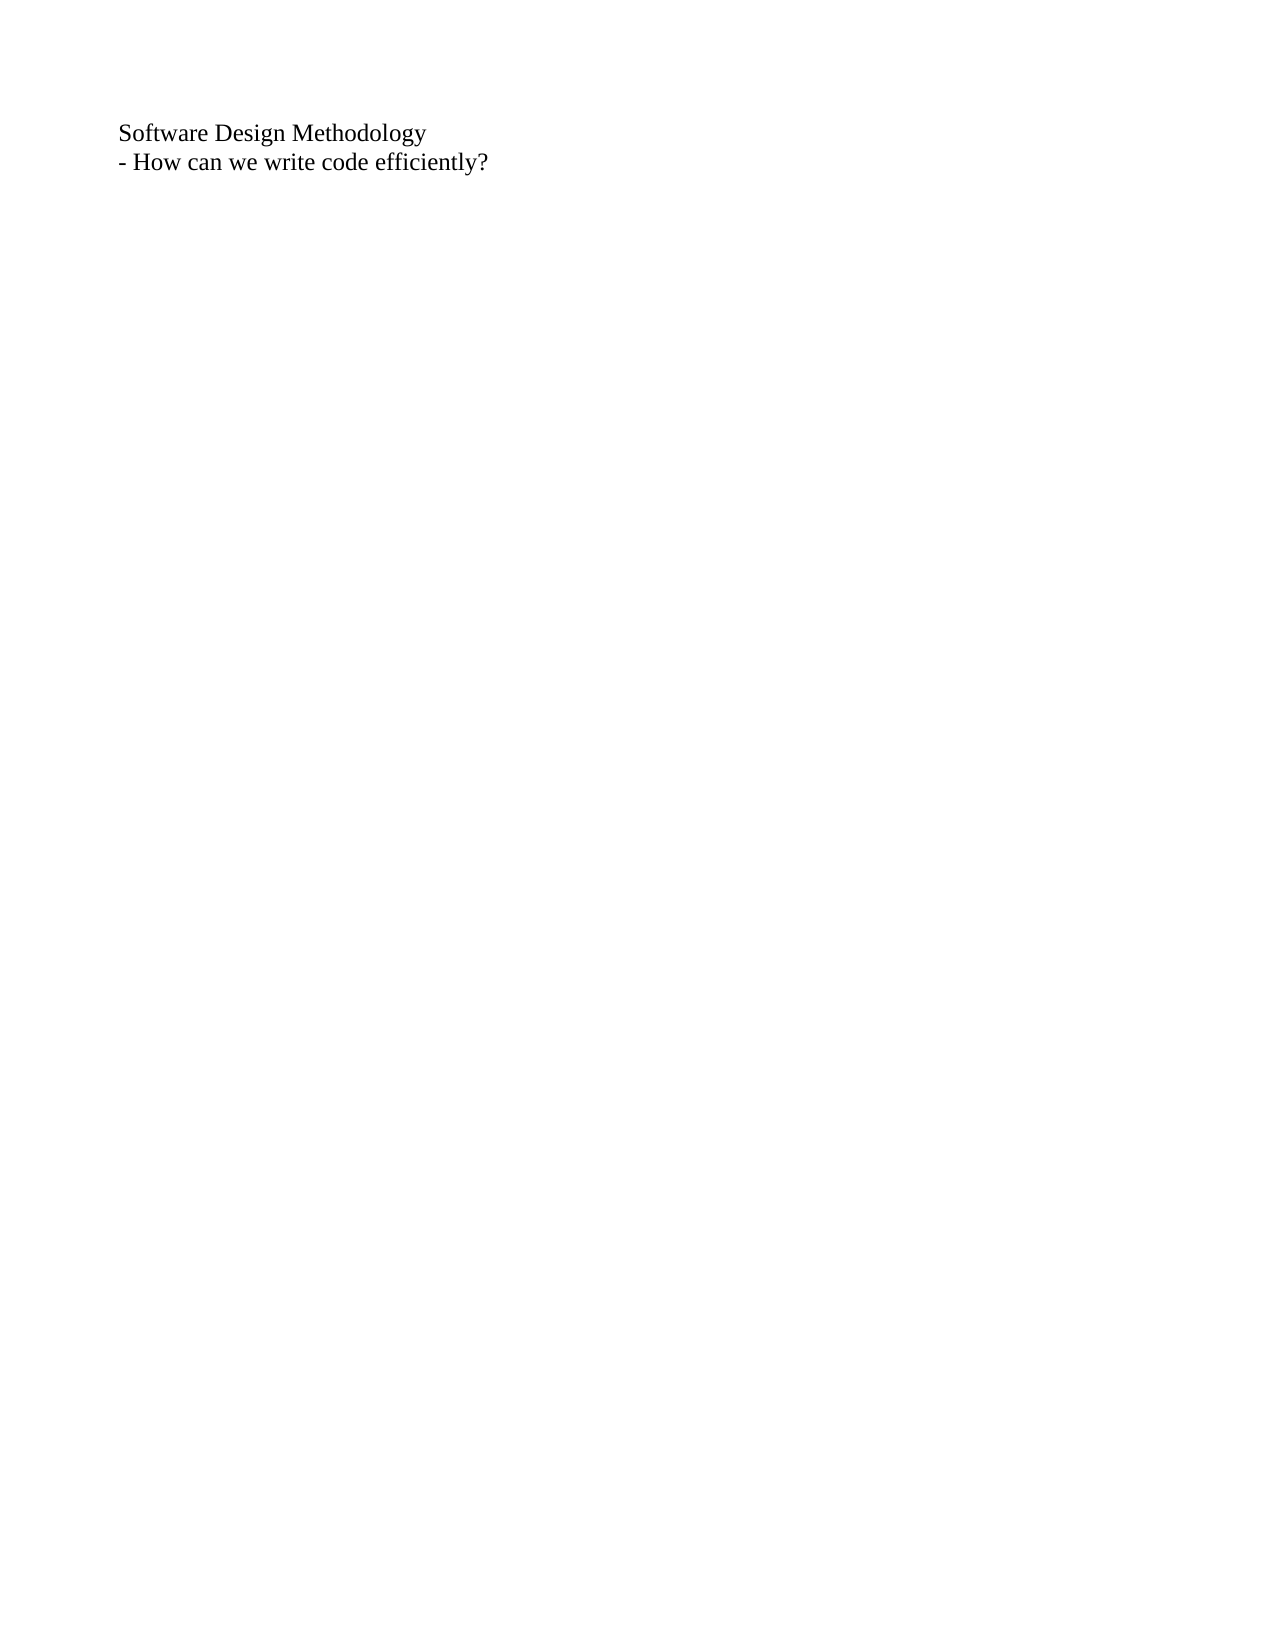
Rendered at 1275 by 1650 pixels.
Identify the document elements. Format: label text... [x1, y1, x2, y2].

text - How can we write code efficiently? [118, 147, 1157, 176]
text Software Design Methodology [118, 118, 1157, 147]
